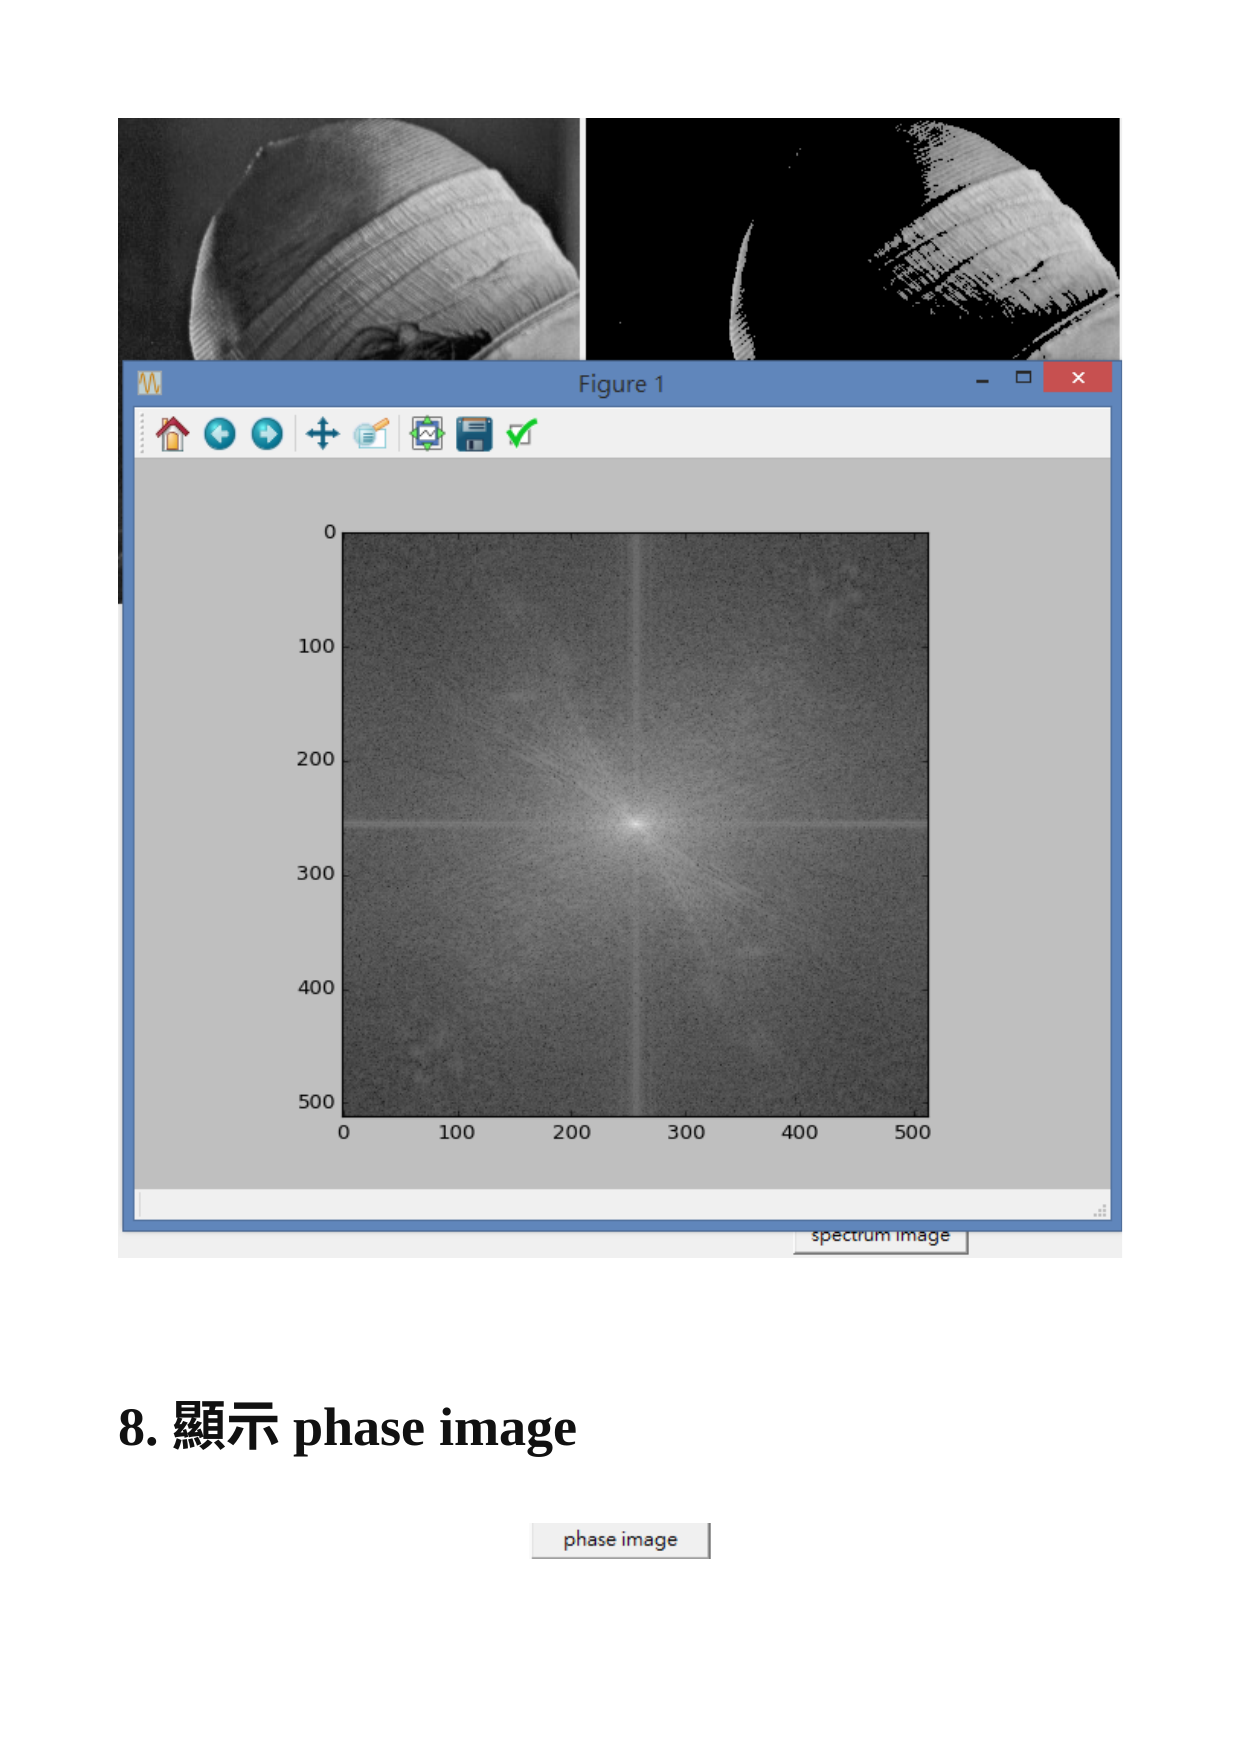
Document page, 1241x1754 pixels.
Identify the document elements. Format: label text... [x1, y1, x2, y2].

text 8. 顯示 phase image [118, 1382, 1122, 1461]
